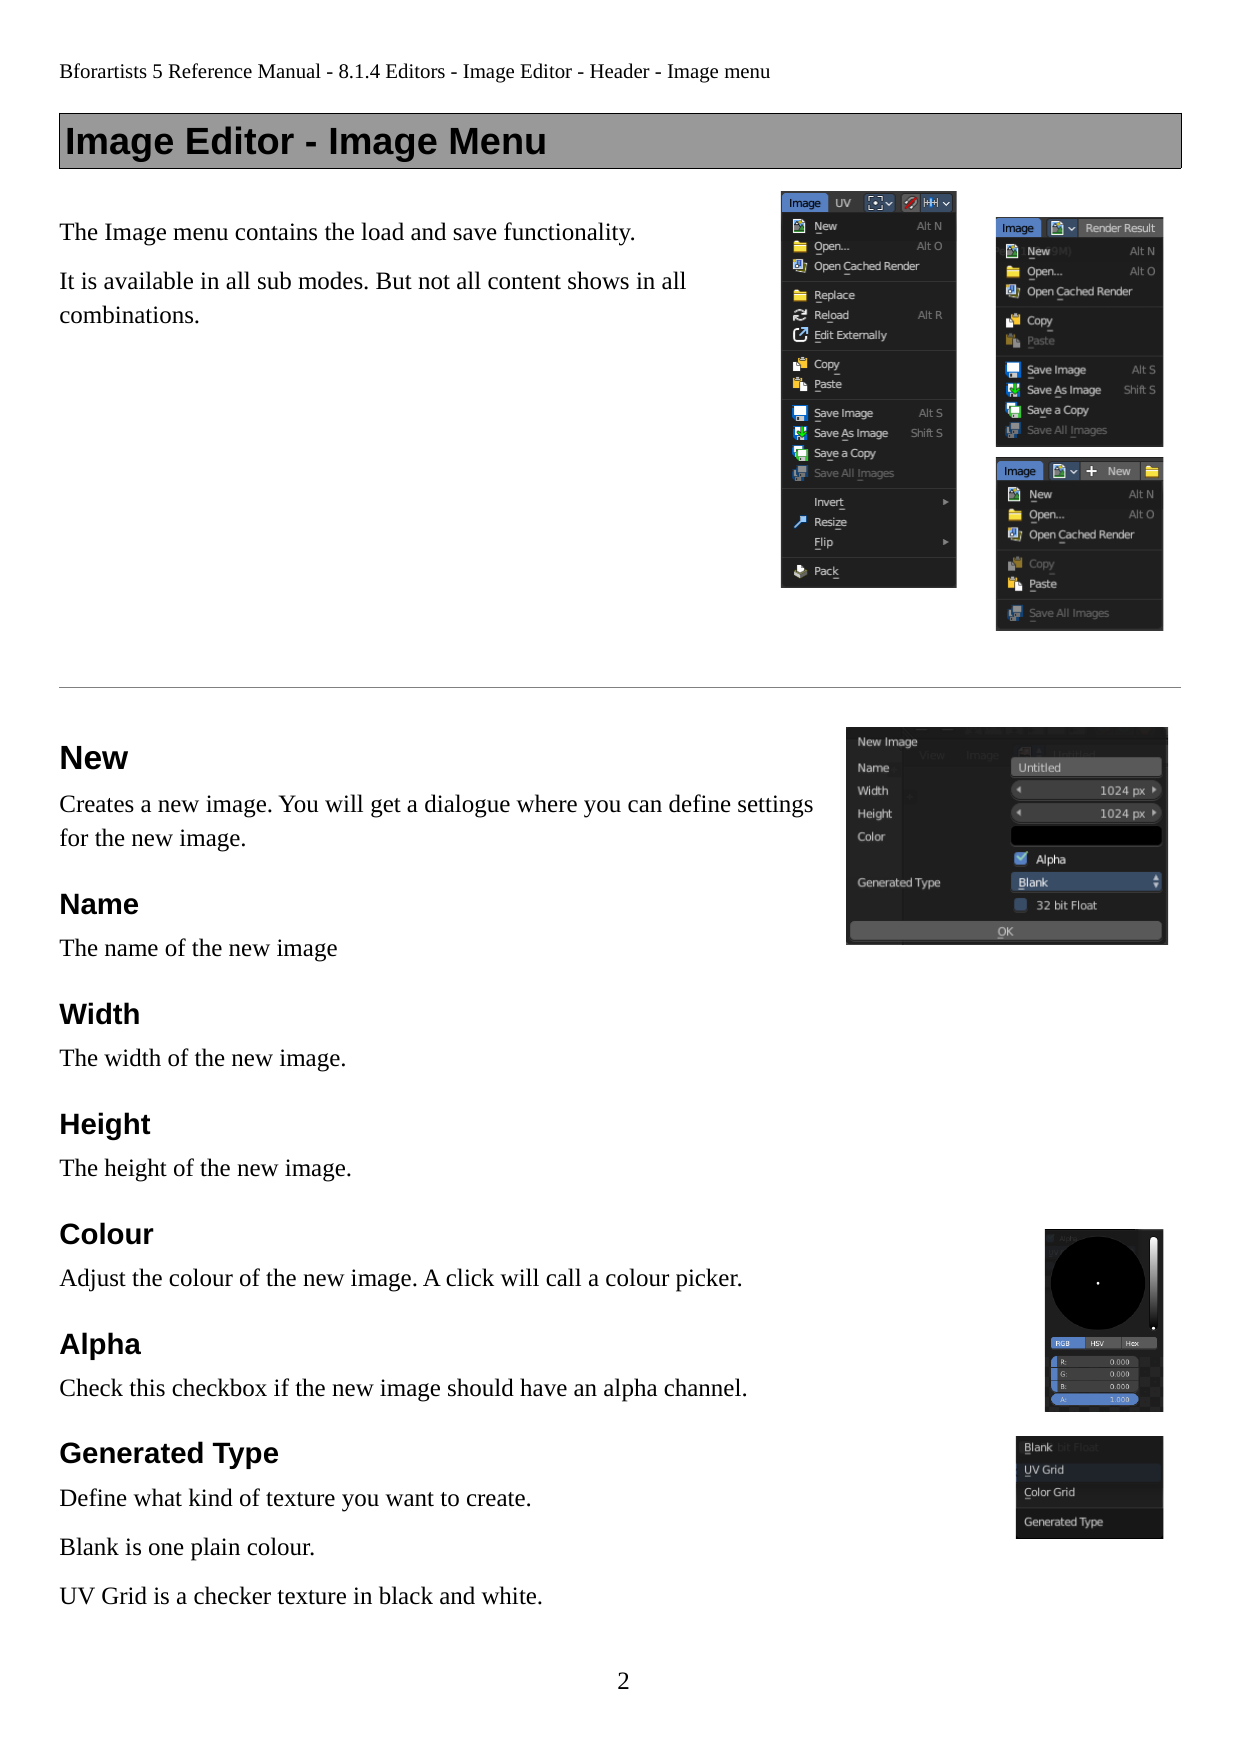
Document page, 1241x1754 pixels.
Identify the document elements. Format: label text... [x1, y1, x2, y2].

text UV Grid is a checker texture in black and white. [59, 1581, 1181, 1609]
picture [780, 191, 957, 588]
subtitle Height [59, 1107, 1181, 1141]
subtitle Generated Type [59, 1436, 1015, 1470]
text The height of the new image. [59, 1153, 1181, 1182]
picture [1044, 1229, 1164, 1412]
subtitle [1164, 1327, 1181, 1360]
text [957, 266, 995, 329]
text The width of the new image. [59, 1043, 1181, 1072]
subtitle Colour [59, 1217, 1181, 1250]
subtitle [1169, 738, 1181, 776]
text Adjust the colour of the new image. A click will call a colour picker. [59, 1263, 1044, 1292]
picture [1015, 1436, 1164, 1539]
text Creates a new image. You will get a dialogue where you can define settings for the new image. [59, 789, 846, 852]
text Check this checkbox if the new image should have an alpha channel. [59, 1373, 1044, 1402]
subtitle New [59, 738, 846, 776]
text It is available in all sub modes. But not all content shows in all combinations. [59, 266, 780, 329]
text The Image menu contains the load and save functionality. [59, 217, 780, 246]
subtitle Alpha [59, 1327, 1044, 1360]
table_header Image Editor - Image Menu [60, 114, 1181, 168]
subtitle [1169, 887, 1181, 921]
picture [995, 457, 1164, 631]
subtitle Name [59, 887, 846, 921]
subtitle Width [59, 997, 1181, 1031]
subtitle [1164, 1436, 1181, 1470]
text Define what kind of texture you want to create. [59, 1483, 1015, 1511]
text Blank is one plain colour. [59, 1532, 1181, 1561]
picture [995, 217, 1164, 447]
picture [846, 727, 1169, 945]
text The name of the new image [59, 933, 1181, 962]
